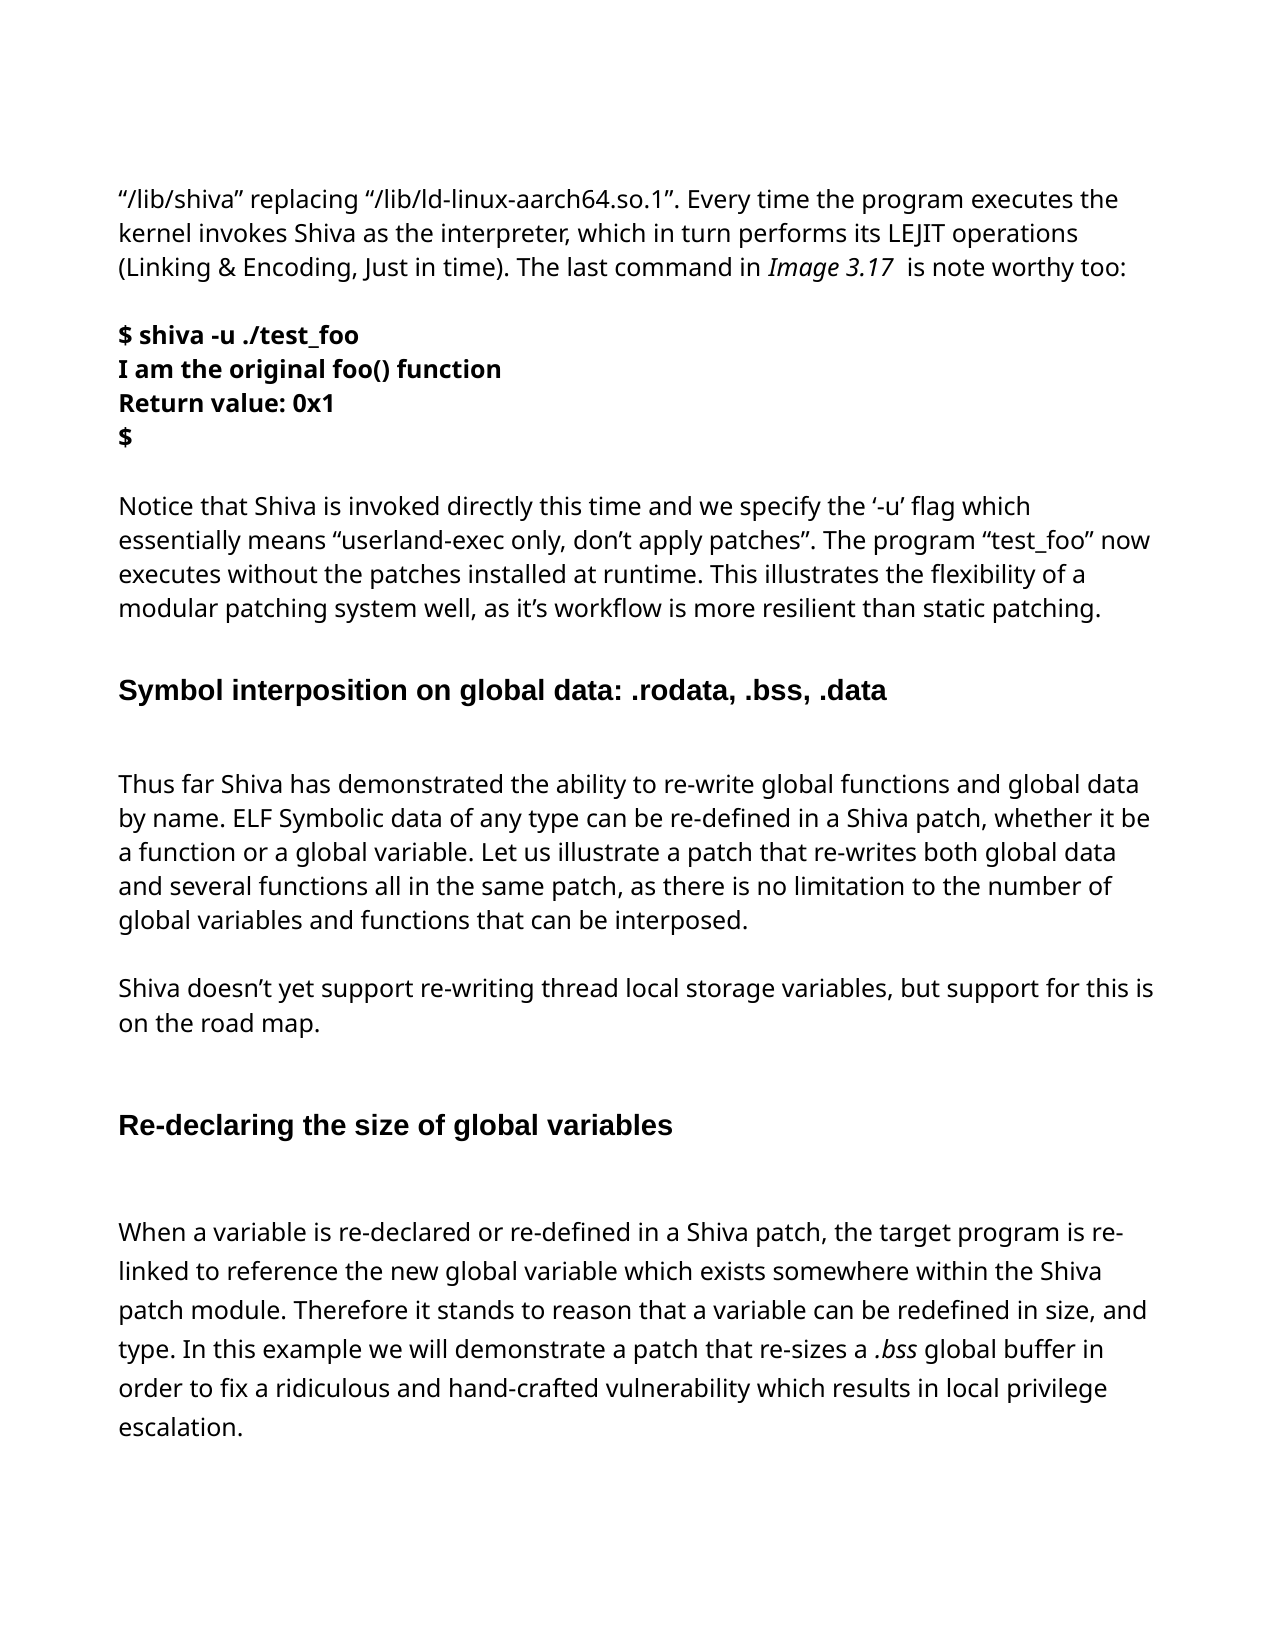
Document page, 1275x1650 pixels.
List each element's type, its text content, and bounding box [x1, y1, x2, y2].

subtitle Re-declaring the size of global variables [118, 1108, 1157, 1141]
text I am the original foo() function [118, 352, 1157, 386]
text $ shiva -u ./test_foo [118, 318, 1157, 352]
text When a variable is re-declared or re-defined in a Shiva patch, the target program is re-linked to reference the new global variable which exists somewhere within the Shiva patch module. Therefore it stands to reason that a variable can be redefined in size, and type. In this example we will demonstrate a patch that re-sizes a .bss global buffer in order to fix a ridiculous and hand-crafted vulnerability which results in local privilege escalation. [118, 1214, 1157, 1444]
text Shiva doesn’t yet support re-writing thread local storage variables, but support for this is on the road map. [118, 971, 1157, 1039]
text Notice that Shiva is invoked directly this time and we specify the ‘-u’ flag which essentially means “userland-exec only, don’t apply patches”. The program “test_foo” now executes without the patches installed at runtime. This illustrates the flexibility of a modular patching system well, as it’s workflow is more resilient than static patching. [118, 488, 1157, 624]
text Return value: 0x1 [118, 386, 1157, 420]
text Thus far Shiva has demonstrated the ability to re-write global functions and global data by name. ELF Symbolic data of any type can be re-defined in a Shiva patch, whether it be a function or a global variable. Let us illustrate a patch that re-writes both global data and several functions all in the same patch, as there is no limitation to the number of global variables and functions that can be interposed. [118, 767, 1157, 937]
subtitle Symbol interposition on global data: .rodata, .bss, .data [118, 673, 1157, 707]
text $ [118, 420, 1157, 454]
text “/lib/shiva” replacing “/lib/ld-linux-aarch64.so.1”. Every time the program executes the kernel invokes Shiva as the interpreter, which in turn performs its LEJIT operations (Linking & Encoding, Just in time). The last command in Image 3.17 is note worthy too: [118, 182, 1157, 284]
